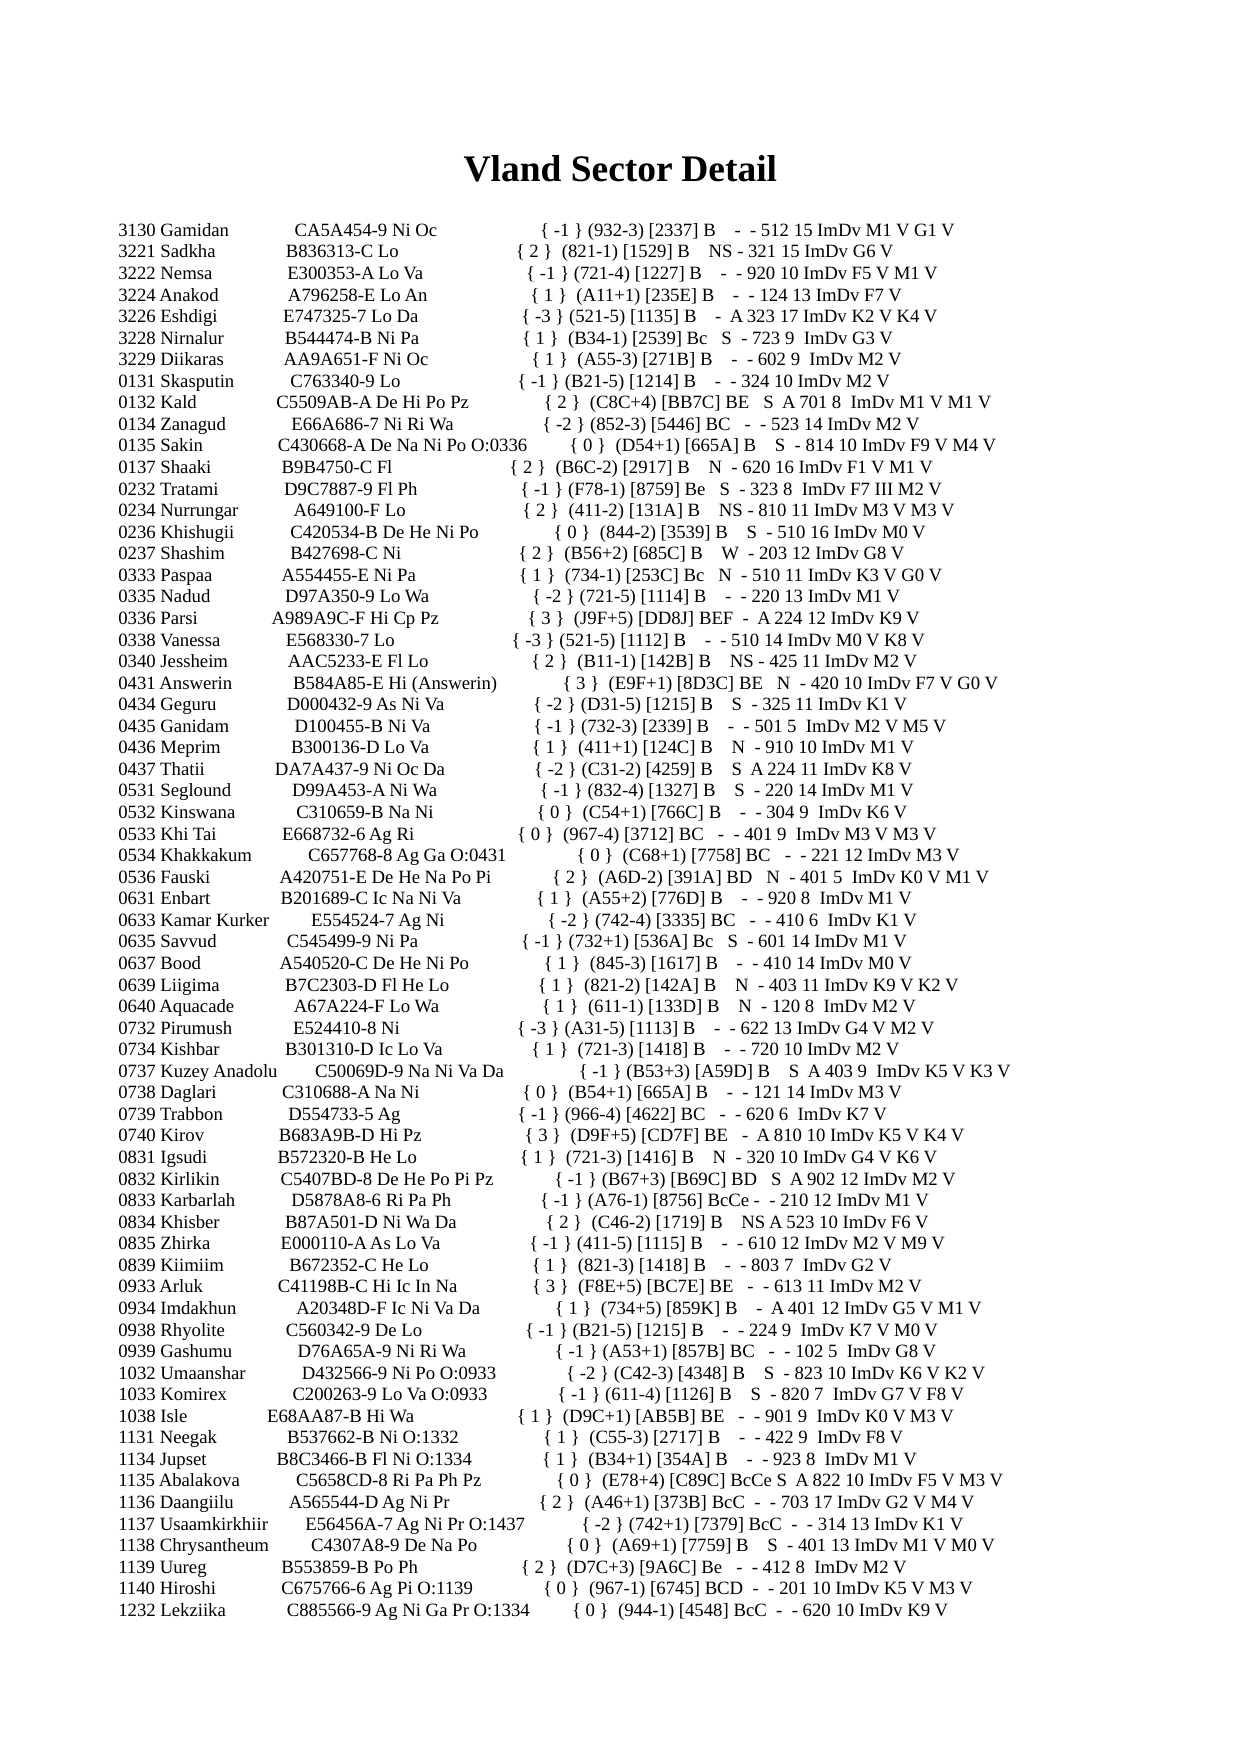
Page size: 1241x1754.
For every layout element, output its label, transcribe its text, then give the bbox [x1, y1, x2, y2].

text 0934 Imdakhun A20348D-F Ic Ni Va Da { 1 } (734+5) [859K] B - A 401 12 ImDv G5 V M1 V [118, 1297, 1122, 1318]
text 0437 Thatii DA7A437-9 Ni Oc Da { -2 } (C31-2) [4259] B S A 224 11 ImDv K8 V [118, 758, 1122, 779]
text 0132 Kald C5509AB-A De Hi Po Pz { 2 } (C8C+4) [BB7C] BE S A 701 8 ImDv M1 V M1 V [118, 391, 1122, 413]
text 3226 Eshdigi E747325-7 Lo Da { -3 } (521-5) [1135] B - A 323 17 ImDv K2 V K4 V [118, 305, 1122, 327]
text 0134 Zanagud E66A686-7 Ni Ri Wa { -2 } (852-3) [5446] BC - - 523 14 ImDv M2 V [118, 413, 1122, 434]
text 0732 Pirumush E524410-8 Ni { -3 } (A31-5) [1113] B - - 622 13 ImDv G4 V M2 V [118, 1017, 1122, 1038]
text 0631 Enbart B201689-C Ic Na Ni Va { 1 } (A55+2) [776D] B - - 920 8 ImDv M1 V [118, 887, 1122, 909]
text 0835 Zhirka E000110-A As Lo Va { -1 } (411-5) [1115] B - - 610 12 ImDv M2 V M9 V [118, 1232, 1122, 1254]
text 0232 Tratami D9C7887-9 Fl Ph { -1 } (F78-1) [8759] Be S - 323 8 ImDv F7 III M2 V [118, 477, 1122, 499]
text 1232 Lekziika C885566-9 Ag Ni Ga Pr O:1334 { 0 } (944-1) [4548] BcC - - 620 10 ImDv K9 V [118, 1599, 1122, 1620]
text 0436 Meprim B300136-D Lo Va { 1 } (411+1) [124C] B N - 910 10 ImDv M1 V [118, 736, 1122, 758]
text 0839 Kiimiim B672352-C He Lo { 1 } (821-3) [1418] B - - 803 7 ImDv G2 V [118, 1254, 1122, 1275]
text 0336 Parsi A989A9C-F Hi Cp Pz { 3 } (J9F+5) [DD8J] BEF - A 224 12 ImDv K9 V [118, 607, 1122, 628]
text 0737 Kuzey Anadolu C50069D-9 Na Ni Va Da { -1 } (B53+3) [A59D] B S A 403 9 ImDv K5 V K3 V [118, 1060, 1122, 1081]
text 1032 Umaanshar D432566-9 Ni Po O:0933 { -2 } (C42-3) [4348] B S - 823 10 ImDv K6 V K2 V [118, 1362, 1122, 1383]
text 1137 Usaamkirkhiir E56456A-7 Ag Ni Pr O:1437 { -2 } (742+1) [7379] BcC - - 314 13 ImDv K1 V [118, 1512, 1122, 1534]
text 0939 Gashumu D76A65A-9 Ni Ri Wa { -1 } (A53+1) [857B] BC - - 102 5 ImDv G8 V [118, 1340, 1122, 1362]
text 0637 Bood A540520-C De He Ni Po { 1 } (845-3) [1617] B - - 410 14 ImDv M0 V [118, 952, 1122, 973]
text 1136 Daangiilu A565544-D Ag Ni Pr { 2 } (A46+1) [373B] BcC - - 703 17 ImDv G2 V M4 V [118, 1491, 1122, 1512]
text 1033 Komirex C200263-9 Lo Va O:0933 { -1 } (611-4) [1126] B S - 820 7 ImDv G7 V F8 V [118, 1383, 1122, 1405]
text 0536 Fauski A420751-E De He Na Po Pi { 2 } (A6D-2) [391A] BD N - 401 5 ImDv K0 V M1 V [118, 866, 1122, 887]
text 0738 Daglari C310688-A Na Ni { 0 } (B54+1) [665A] B - - 121 14 ImDv M3 V [118, 1081, 1122, 1103]
text 0435 Ganidam D100455-B Ni Va { -1 } (732-3) [2339] B - - 501 5 ImDv M2 V M5 V [118, 715, 1122, 736]
text 0237 Shashim B427698-C Ni { 2 } (B56+2) [685C] B W - 203 12 ImDv G8 V [118, 542, 1122, 564]
text 0734 Kishbar B301310-D Ic Lo Va { 1 } (721-3) [1418] B - - 720 10 ImDv M2 V [118, 1038, 1122, 1060]
text 1135 Abalakova C5658CD-8 Ri Pa Ph Pz { 0 } (E78+4) [C89C] BcCe S A 822 10 ImDv F5 V M3 V [118, 1469, 1122, 1491]
text 3130 Gamidan CA5A454-9 Ni Oc { -1 } (932-3) [2337] B - - 512 15 ImDv M1 V G1 V [118, 219, 1122, 240]
text 0340 Jessheim AAC5233-E Fl Lo { 2 } (B11-1) [142B] B NS - 425 11 ImDv M2 V [118, 650, 1122, 672]
text 0338 Vanessa E568330-7 Lo { -3 } (521-5) [1112] B - - 510 14 ImDv M0 V K8 V [118, 628, 1122, 650]
text 0434 Geguru D000432-9 As Ni Va { -2 } (D31-5) [1215] B S - 325 11 ImDv K1 V [118, 693, 1122, 715]
text 1138 Chrysantheum C4307A8-9 De Na Po { 0 } (A69+1) [7759] B S - 401 13 ImDv M1 V M0 V [118, 1534, 1122, 1556]
text 0633 Kamar Kurker E554524-7 Ag Ni { -2 } (742-4) [3335] BC - - 410 6 ImDv K1 V [118, 909, 1122, 930]
text 0431 Answerin B584A85-E Hi (Answerin) { 3 } (E9F+1) [8D3C] BE N - 420 10 ImDv F7 V G0 V [118, 672, 1122, 693]
text 3224 Anakod A796258-E Lo An { 1 } (A11+1) [235E] B - - 124 13 ImDv F7 V [118, 283, 1122, 305]
text 0933 Arluk C41198B-C Hi Ic In Na { 3 } (F8E+5) [BC7E] BE - - 613 11 ImDv M2 V [118, 1275, 1122, 1297]
text 0938 Rhyolite C560342-9 De Lo { -1 } (B21-5) [1215] B - - 224 9 ImDv K7 V M0 V [118, 1318, 1122, 1340]
text 0333 Paspaa A554455-E Ni Pa { 1 } (734-1) [253C] Bc N - 510 11 ImDv K3 V G0 V [118, 564, 1122, 585]
text 1038 Isle E68AA87-B Hi Wa { 1 } (D9C+1) [AB5B] BE - - 901 9 ImDv K0 V M3 V [118, 1405, 1122, 1426]
text 1139 Uureg B553859-B Po Ph { 2 } (D7C+3) [9A6C] Be - - 412 8 ImDv M2 V [118, 1556, 1122, 1577]
text 0137 Shaaki B9B4750-C Fl { 2 } (B6C-2) [2917] B N - 620 16 ImDv F1 V M1 V [118, 456, 1122, 477]
text 0533 Khi Tai E668732-6 Ag Ri { 0 } (967-4) [3712] BC - - 401 9 ImDv M3 V M3 V [118, 822, 1122, 844]
text 3229 Diikaras AA9A651-F Ni Oc { 1 } (A55-3) [271B] B - - 602 9 ImDv M2 V [118, 348, 1122, 370]
text 0236 Khishugii C420534-B De He Ni Po { 0 } (844-2) [3539] B S - 510 16 ImDv M0 V [118, 521, 1122, 542]
text 0135 Sakin C430668-A De Na Ni Po O:0336 { 0 } (D54+1) [665A] B S - 814 10 ImDv F9 V M4 V [118, 434, 1122, 456]
text 0640 Aquacade A67A224-F Lo Wa { 1 } (611-1) [133D] B N - 120 8 ImDv M2 V [118, 995, 1122, 1017]
text 0834 Khisber B87A501-D Ni Wa Da { 2 } (C46-2) [1719] B NS A 523 10 ImDv F6 V [118, 1211, 1122, 1232]
text 0740 Kirov B683A9B-D Hi Pz { 3 } (D9F+5) [CD7F] BE - A 810 10 ImDv K5 V K4 V [118, 1124, 1122, 1146]
text 0335 Nadud D97A350-9 Lo Wa { -2 } (721-5) [1114] B - - 220 13 ImDv M1 V [118, 585, 1122, 607]
text Vland Sector Detail [118, 147, 1122, 190]
text 1140 Hiroshi C675766-6 Ag Pi O:1139 { 0 } (967-1) [6745] BCD - - 201 10 ImDv K5 V M3 V [118, 1577, 1122, 1599]
text 0635 Savvud C545499-9 Ni Pa { -1 } (732+1) [536A] Bc S - 601 14 ImDv M1 V [118, 930, 1122, 952]
text 0532 Kinswana C310659-B Na Ni { 0 } (C54+1) [766C] B - - 304 9 ImDv K6 V [118, 801, 1122, 822]
text 3228 Nirnalur B544474-B Ni Pa { 1 } (B34-1) [2539] Bc S - 723 9 ImDv G3 V [118, 327, 1122, 348]
text 0739 Trabbon D554733-5 Ag { -1 } (966-4) [4622] BC - - 620 6 ImDv K7 V [118, 1103, 1122, 1124]
text 0234 Nurrungar A649100-F Lo { 2 } (411-2) [131A] B NS - 810 11 ImDv M3 V M3 V [118, 499, 1122, 521]
text 1131 Neegak B537662-B Ni O:1332 { 1 } (C55-3) [2717] B - - 422 9 ImDv F8 V [118, 1426, 1122, 1448]
text 3221 Sadkha B836313-C Lo { 2 } (821-1) [1529] B NS - 321 15 ImDv G6 V [118, 240, 1122, 262]
text 0639 Liigima B7C2303-D Fl He Lo { 1 } (821-2) [142A] B N - 403 11 ImDv K9 V K2 V [118, 973, 1122, 995]
text 0131 Skasputin C763340-9 Lo { -1 } (B21-5) [1214] B - - 324 10 ImDv M2 V [118, 370, 1122, 391]
text 0531 Seglound D99A453-A Ni Wa { -1 } (832-4) [1327] B S - 220 14 ImDv M1 V [118, 779, 1122, 801]
text 3222 Nemsa E300353-A Lo Va { -1 } (721-4) [1227] B - - 920 10 ImDv F5 V M1 V [118, 262, 1122, 283]
text 0832 Kirlikin C5407BD-8 De He Po Pi Pz { -1 } (B67+3) [B69C] BD S A 902 12 ImDv M2 V [118, 1167, 1122, 1189]
text 0833 Karbarlah D5878A8-6 Ri Pa Ph { -1 } (A76-1) [8756] BcCe - - 210 12 ImDv M1 V [118, 1189, 1122, 1211]
text 0831 Igsudi B572320-B He Lo { 1 } (721-3) [1416] B N - 320 10 ImDv G4 V K6 V [118, 1146, 1122, 1167]
text 1134 Jupset B8C3466-B Fl Ni O:1334 { 1 } (B34+1) [354A] B - - 923 8 ImDv M1 V [118, 1448, 1122, 1469]
text 0534 Khakkakum C657768-8 Ag Ga O:0431 { 0 } (C68+1) [7758] BC - - 221 12 ImDv M3 V [118, 844, 1122, 866]
